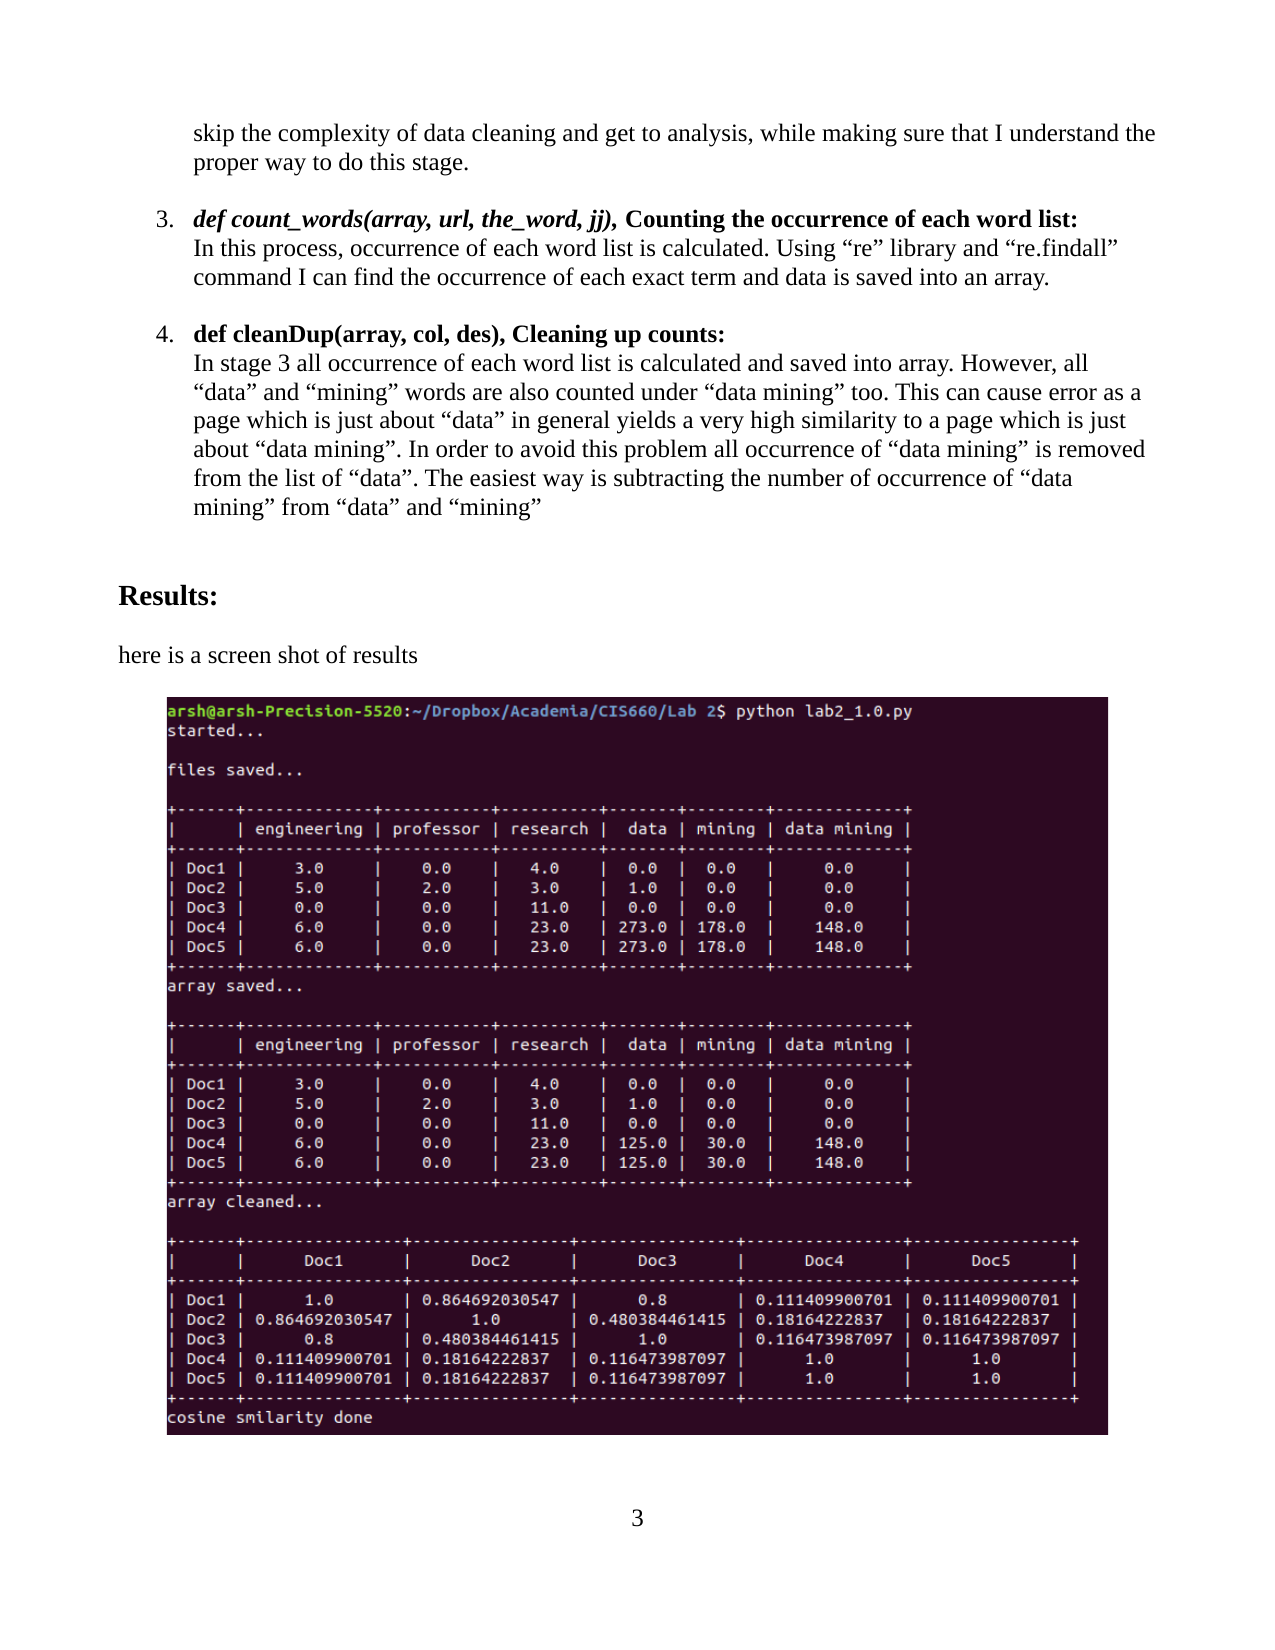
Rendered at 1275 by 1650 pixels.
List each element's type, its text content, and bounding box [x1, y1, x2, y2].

text Results: [118, 578, 1157, 612]
list def count_words(array, url, the_word, jj), Counting the occurrence of each word list: [156, 204, 1157, 233]
picture [166, 697, 1109, 1435]
text here is a screen shot of results [118, 640, 1157, 669]
list skip the complexity of data cleaning and get to analysis, while making sure that I understand the proper way to do this stage. [156, 118, 1157, 176]
list In stage 3 all occurrence of each word list is calculated and saved into array. However, all “data” and “mining” words are also counted under “data mining” too. This can cause error as a page which is just about “data” in general yields a very high similarity to a page which is just about “data mining”. In order to avoid this problem all occurrence of “data mining” is removed from the list of “data”. The easiest way is subtracting the number of occurrence of “data mining” from “data” and “mining” [156, 348, 1157, 521]
list In this process, occurrence of each word list is calculated. Using “re” library and “re.findall” command I can find the occurrence of each exact term and data is saved into an array. [156, 233, 1157, 291]
list def cleanDup(array, col, des), Cleaning up counts: [156, 319, 1157, 348]
